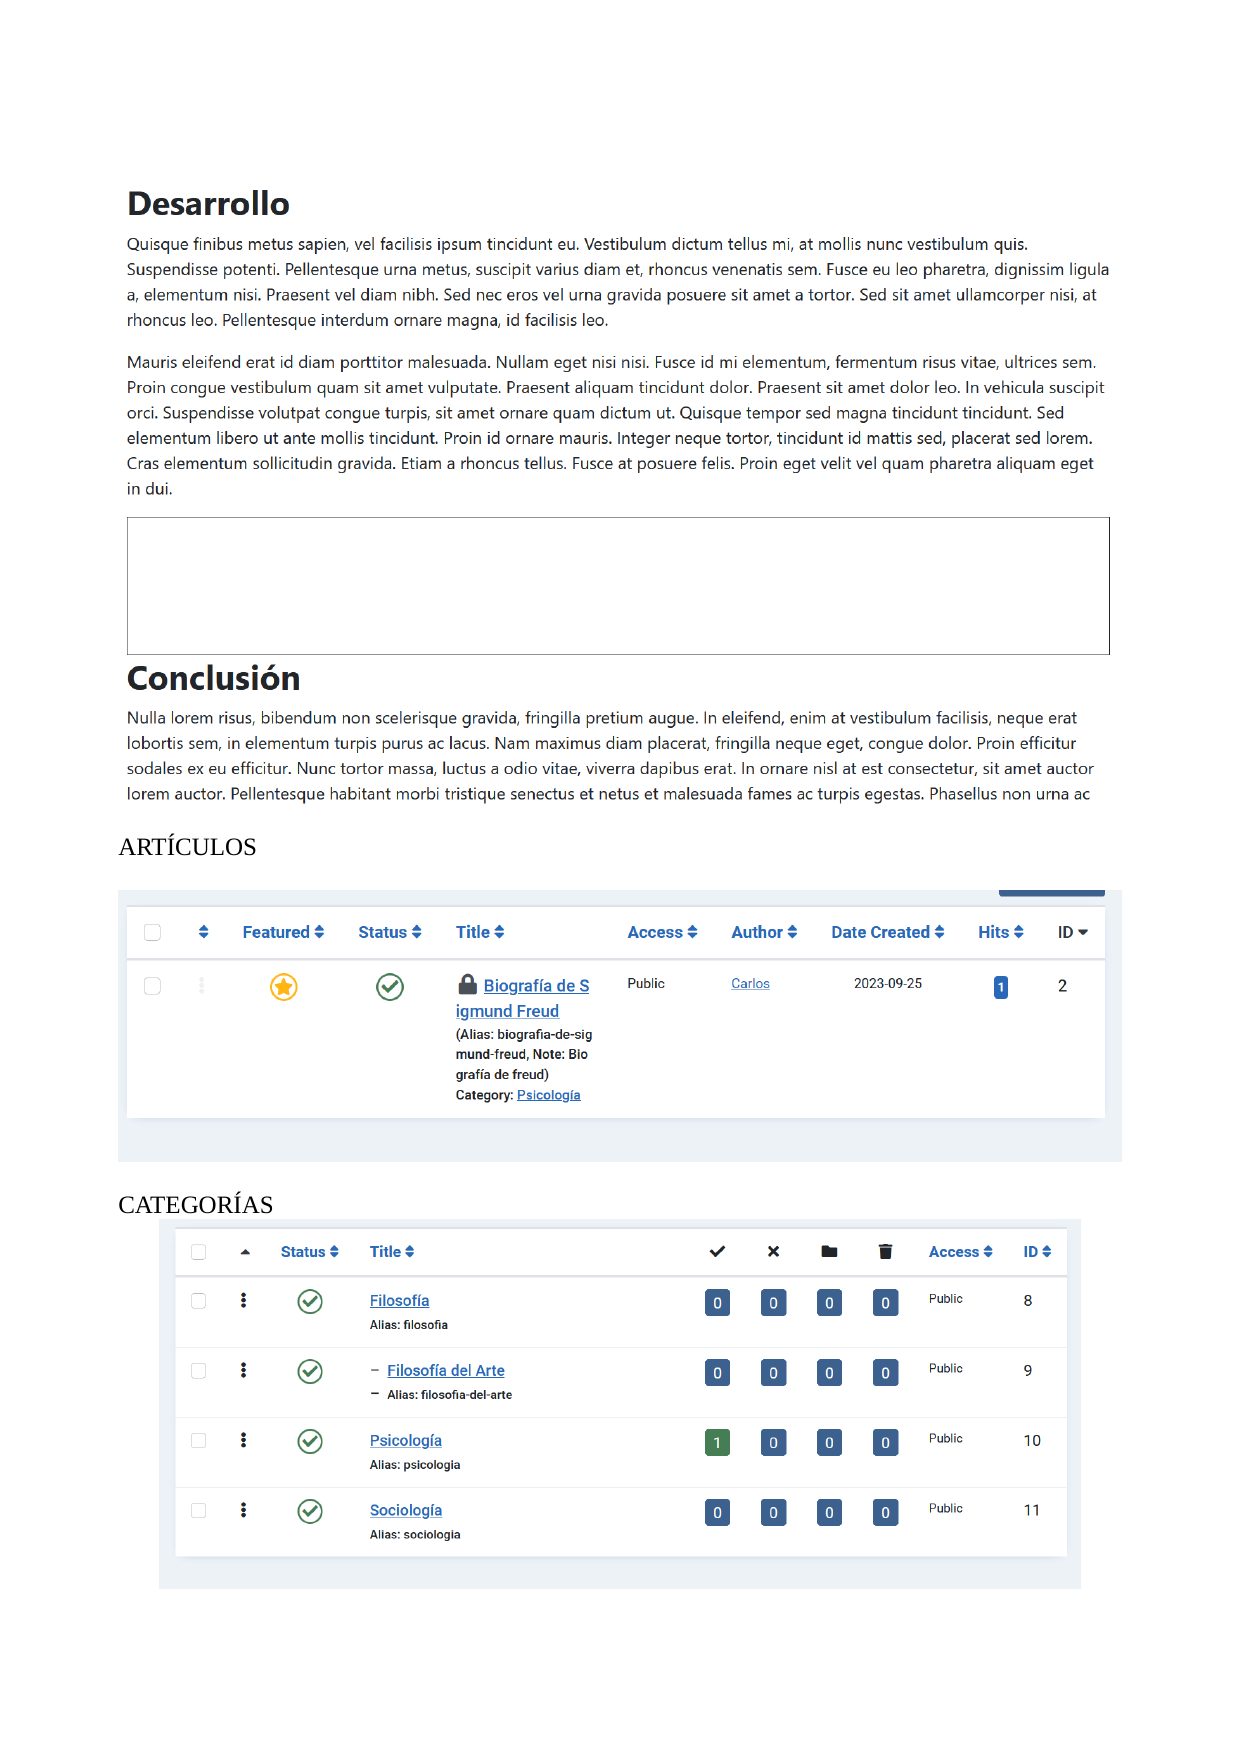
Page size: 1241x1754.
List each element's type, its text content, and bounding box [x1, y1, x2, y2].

text CATEGORÍAS [118, 1190, 1122, 1219]
picture [159, 1219, 1082, 1589]
picture [118, 890, 1123, 1162]
picture [118, 177, 1123, 804]
text ARTÍCULOS [118, 832, 1122, 861]
